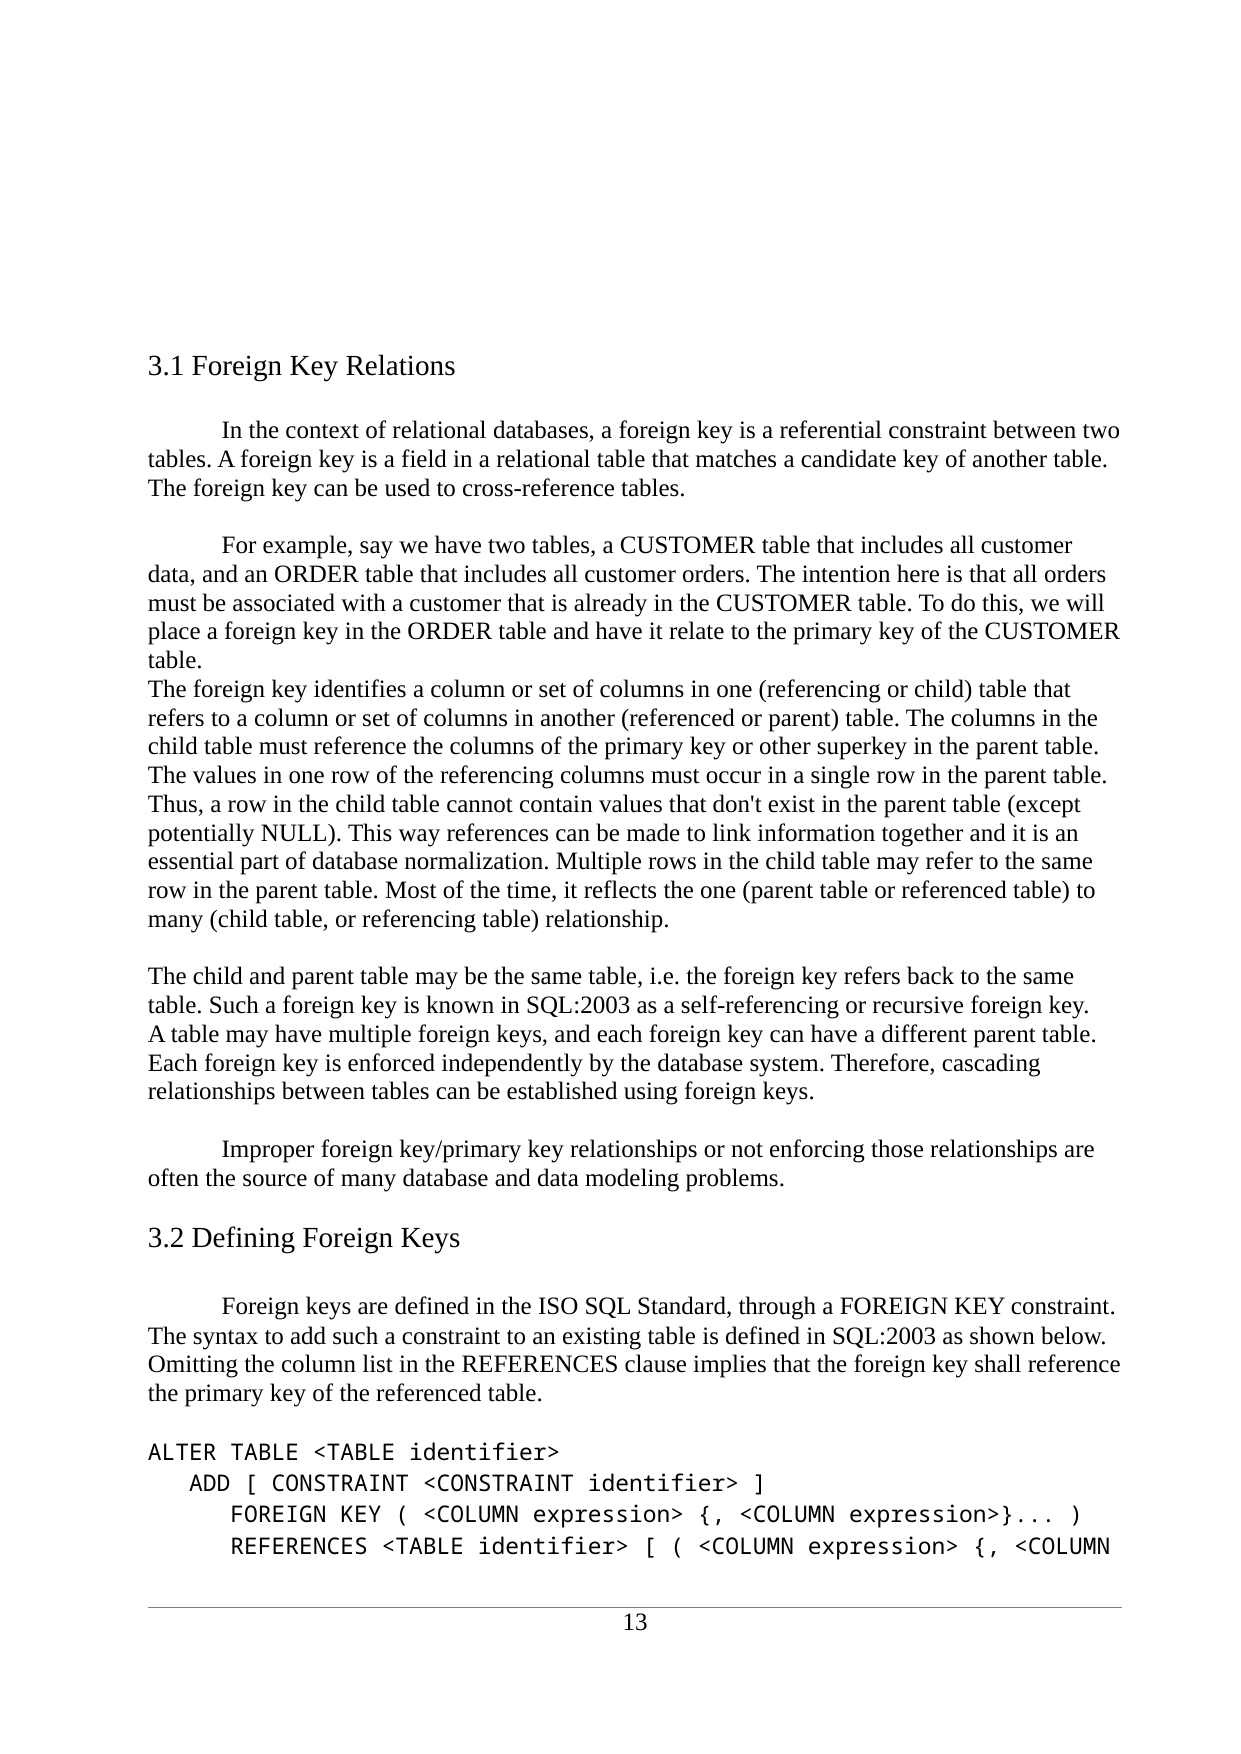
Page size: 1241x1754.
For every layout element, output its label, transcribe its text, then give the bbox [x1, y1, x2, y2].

text REFERENCES <TABLE identifier> [ ( <COLUMN expression> {, <COLUMN [148, 1529, 1122, 1561]
text 3.2 Defining Foreign Keys [148, 1220, 1122, 1254]
text ALTER TABLE <TABLE identifier> [148, 1436, 1122, 1467]
text In the context of relational databases, a foreign key is a referential constraint between two tables. A foreign key is a field in a relational table that matches a candidate key of another table. The foreign key can be used to cross-reference tables. [148, 415, 1122, 501]
text ADD [ CONSTRAINT <CONSTRAINT identifier> ] [148, 1467, 1122, 1498]
text The child and parent table may be the same table, i.e. the foreign key refers back to the same table. Such a foreign key is known in SQL:2003 as a self-referencing or recursive foreign key. [148, 961, 1122, 1019]
text Foreign keys are defined in the ISO SQL Standard, through a FOREIGN KEY constraint. The syntax to add such a constraint to an existing table is defined in SQL:2003 as shown below. Omitting the column list in the REFERENCES clause implies that the foreign key shall reference the primary key of the referenced table. [148, 1287, 1122, 1407]
text 3.1 Foreign Key Relations [148, 348, 1122, 382]
text For example, say we have two tables, a CUSTOMER table that includes all customer data, and an ORDER table that includes all customer orders. The intention here is that all orders must be associated with a customer that is already in the CUSTOMER table. To do this, we will place a foreign key in the ORDER table and have it relate to the primary key of the CUSTOMER table. [148, 530, 1122, 674]
text The foreign key identifies a column or set of columns in one (referencing or child) table that refers to a column or set of columns in another (referenced or parent) table. The columns in the child table must reference the columns of the primary key or other superkey in the parent table. The values in one row of the referencing columns must occur in a single row in the parent table. Thus, a row in the child table cannot contain values that don't exist in the parent table (except potentially NULL). This way references can be made to link information together and it is an essential part of database normalization. Multiple rows in the child table may refer to the same row in the parent table. Most of the time, it reflects the one (parent table or referenced table) to many (child table, or referencing table) relationship. [148, 674, 1122, 933]
text FOREIGN KEY ( <COLUMN expression> {, <COLUMN expression>}... ) [148, 1498, 1122, 1529]
text A table may have multiple foreign keys, and each foreign key can have a different parent table. Each foreign key is enforced independently by the database system. Therefore, cascading relationships between tables can be established using foreign keys. [148, 1019, 1122, 1105]
text Improper foreign key/primary key relationships or not enforcing those relationships are often the source of many database and data modeling problems. [148, 1134, 1122, 1191]
